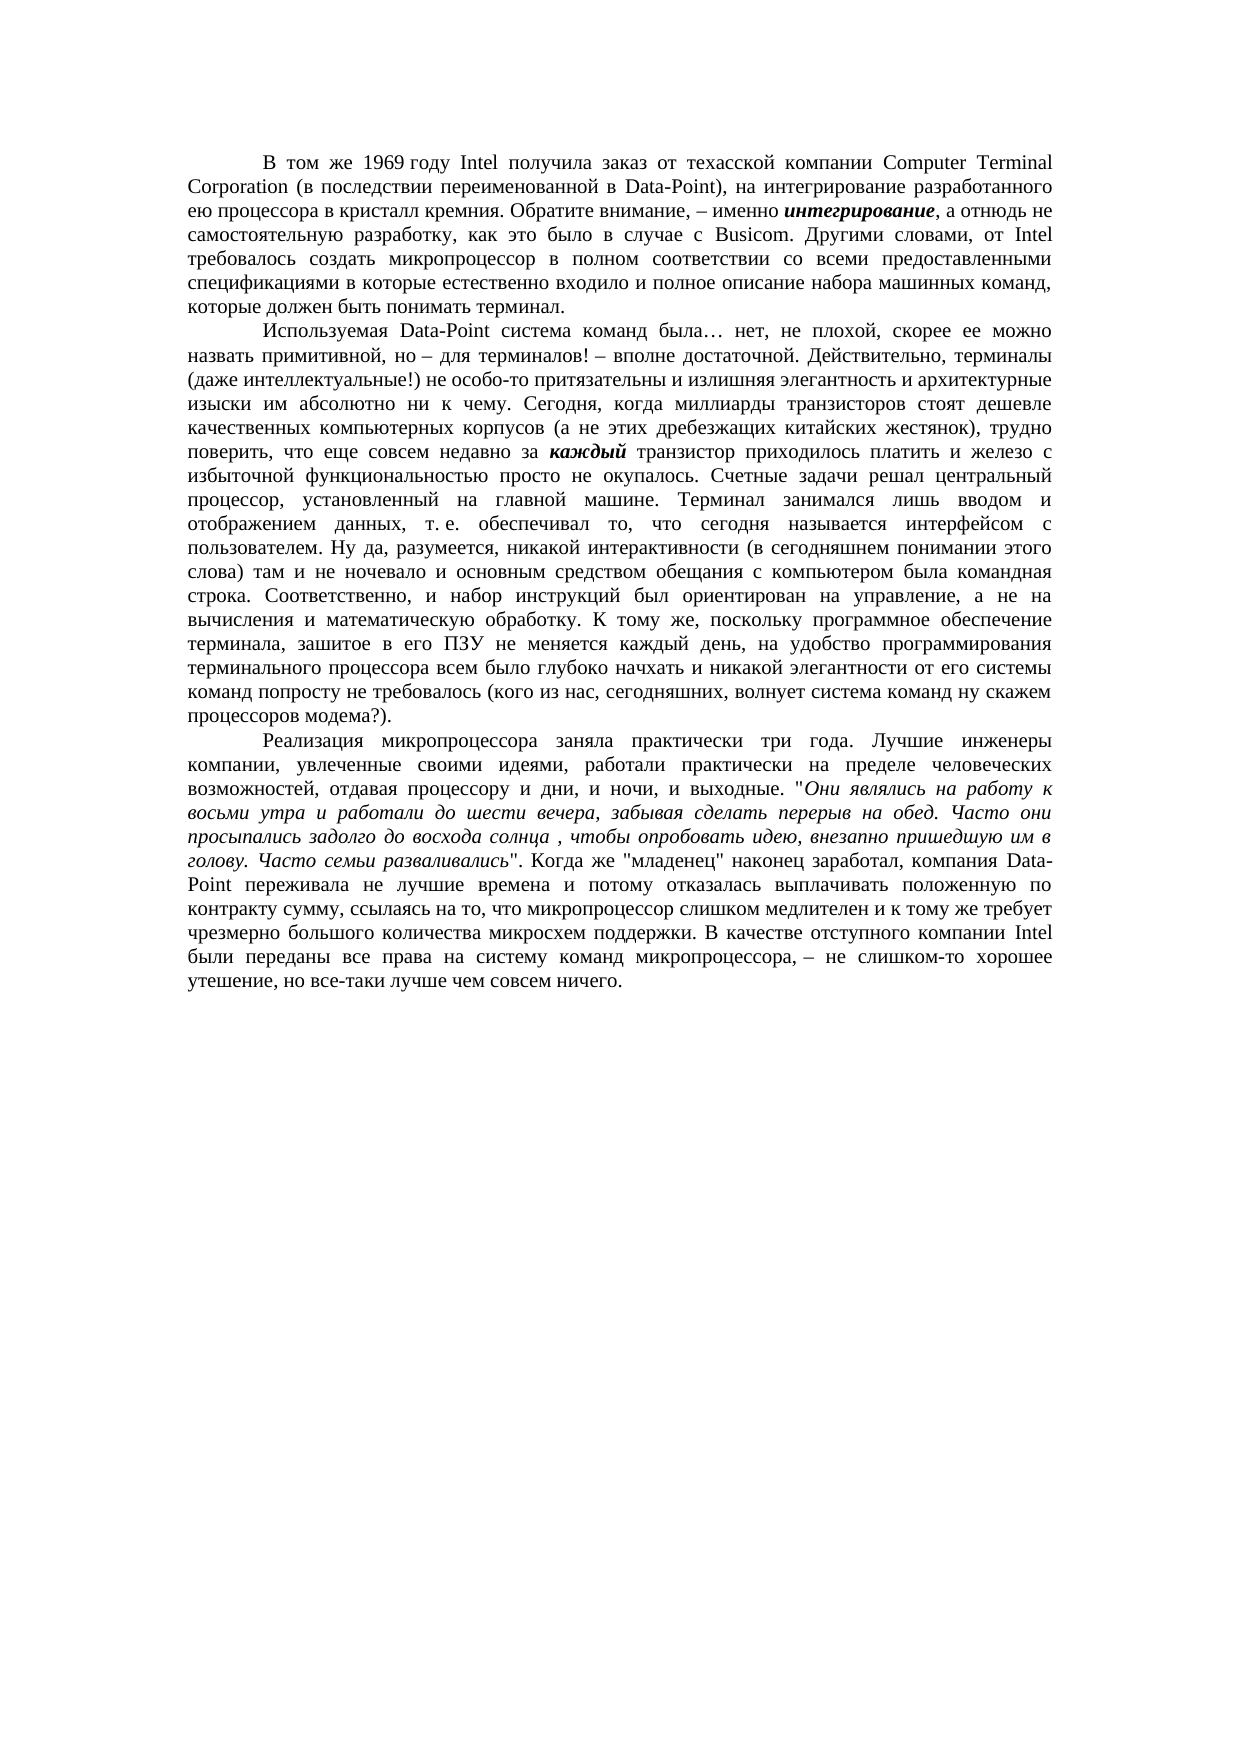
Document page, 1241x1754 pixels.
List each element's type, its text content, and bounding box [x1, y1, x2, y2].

text В том же 1969 году Intel получила заказ от техасской компании Computer Terminal Corporation (в последствии переименованной в Data-Point), на интегрирование разработанного ею процессора в кристалл кремния. Обратите внимание, – именно интегрирование, а отнюдь не самостоятельную разработку, как это было в случае с Busicom. Другими словами, от Intel требовалось создать микропроцессор в полном соответствии со всеми предоставленными спецификациями в которые естественно входило и полное описание набора машинных команд, которые должен быть понимать терминал. [187, 150, 1053, 318]
text Реализация микропроцессора заняла практически три года. Лучшие инженеры компании, увлеченные своими идеями, работали практически на пределе человеческих возможностей, отдавая процессору и дни, и ночи, и выходные. "Они являлись на работу к восьми утра и работали до шести вечера, забывая сделать перерыв на обед. Часто они просыпались задолго до восхода солнца , чтобы опробовать идею, внезапно пришедшую им в голову. Часто семьи разваливались". Когда же "младенец" наконец заработал, компания Data-Point переживала не лучшие времена и потому отказалась выплачивать положенную по контракту сумму, ссылаясь на то, что микропроцессор слишком медлителен и к тому же требует чрезмерно большого количества микросхем поддержки. В качестве отступного компании Intel были переданы все права на систему команд микропроцессора, – не слишком-то хорошее утешение, но все-таки лучше чем совсем ничего. [187, 727, 1053, 992]
text Используемая Data-Point система команд была… нет, не плохой, скорее ее можно назвать примитивной, но – для терминалов! – вполне достаточной. Действительно, терминалы (даже интеллектуальные!) не особо-то притязательны и излишняя элегантность и архитектурные изыски им абсолютно ни к чему. Сегодня, когда миллиарды транзисторов стоят дешевле качественных компьютерных корпусов (а не этих дребезжащих китайских жестянок), трудно поверить, что еще совсем недавно за каждый транзистор приходилось платить и железо с избыточной функциональностью просто не окупалось. Счетные задачи решал центральный процессор, установленный на главной машине. Терминал занимался лишь вводом и отображением данных, т. е. обеспечивал то, что сегодня называется интерфейсом с пользователем. Ну да, разумеется, никакой интерактивности (в сегодняшнем понимании этого слова) там и не ночевало и основным средством обещания с компьютером была командная строка. Соответственно, и набор инструкций был ориентирован на управление, а не на вычисления и математическую обработку. К тому же, поскольку программное обеспечение терминала, зашитое в его ПЗУ не меняется каждый день, на удобство программирования терминального процессора всем было глубоко начхать и никакой элегантности от его системы команд попросту не требовалось (кого из нас, сегодняшних, волнует система команд ну скажем процессоров модема?). [187, 318, 1053, 727]
